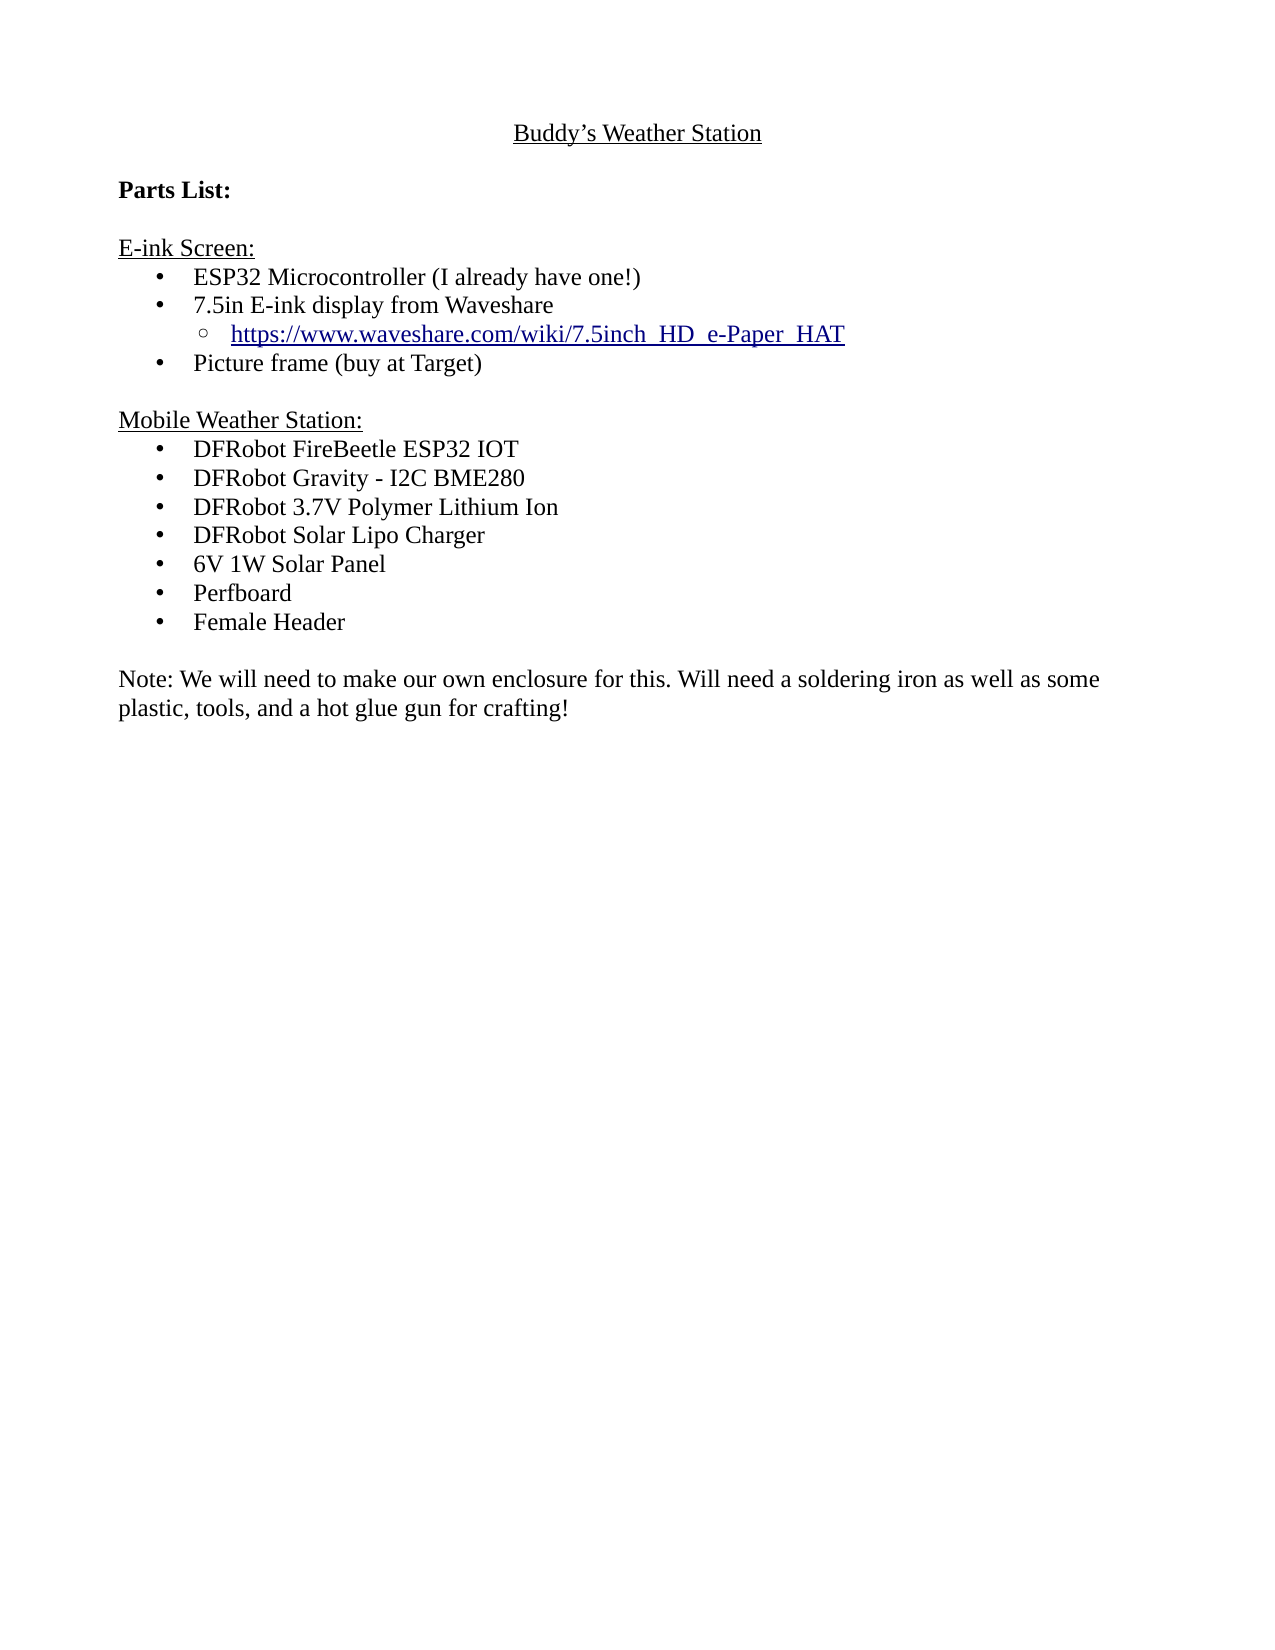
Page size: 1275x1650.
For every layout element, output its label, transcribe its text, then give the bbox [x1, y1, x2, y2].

text E-ink Screen: [118, 233, 1157, 262]
list 6V 1W Solar Panel [156, 549, 1157, 578]
list https://www.waveshare.com/wiki/7.5inch_HD_e-Paper_HAT [193, 319, 1157, 348]
list DFRobot FireBeetle ESP32 IOT [156, 434, 1157, 463]
list ESP32 Microcontroller (I already have one!) [156, 262, 1157, 291]
text Parts List: [118, 176, 1157, 204]
list DFRobot Gravity - I2C BME280 [156, 463, 1157, 492]
text Note: We will need to make our own enclosure for this. Will need a soldering iron as well as some plastic, tools, and a hot glue gun for crafting! [118, 664, 1157, 722]
list Female Header [156, 607, 1157, 636]
list 7.5in E-ink display from Waveshare [156, 291, 1157, 319]
text Buddy’s Weather Station [118, 118, 1157, 147]
text Mobile Weather Station: [118, 406, 1157, 434]
list DFRobot 3.7V Polymer Lithium Ion [156, 492, 1157, 521]
list DFRobot Solar Lipo Charger [156, 521, 1157, 549]
list Picture frame (buy at Target) [156, 348, 1157, 377]
list Perfboard [156, 578, 1157, 607]
